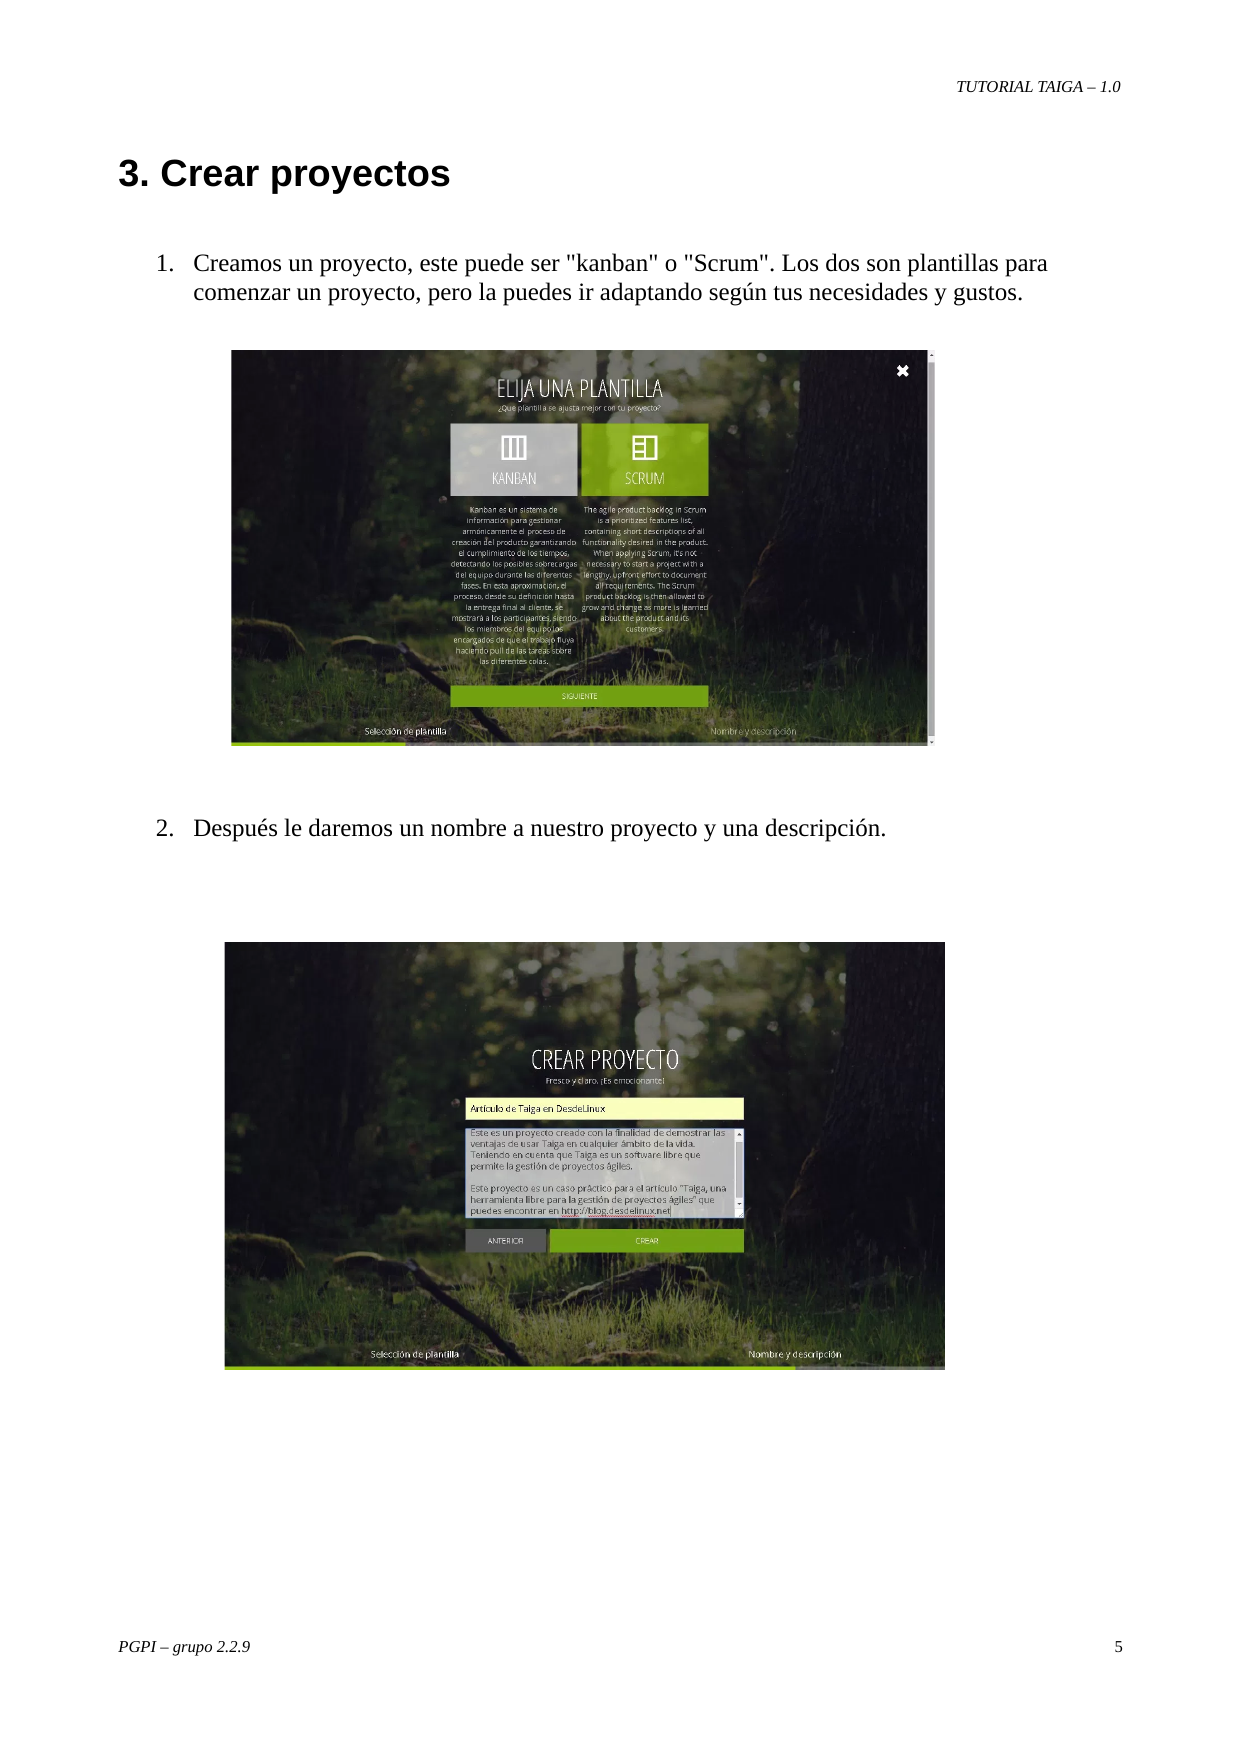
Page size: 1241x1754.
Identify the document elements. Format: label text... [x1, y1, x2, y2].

list Después le daremos un nombre a nuestro proyecto y una descripción. [156, 813, 1122, 842]
list Creamos un proyecto, este puede ser "kanban" o "Scrum". Los dos son plantillas para comenzar un proyecto, pero la puedes ir adaptando según tus necesidades y gustos. [156, 248, 1122, 305]
picture [231, 350, 935, 746]
subtitle 3. Crear proyectos [118, 150, 1122, 194]
picture [224, 942, 945, 1370]
